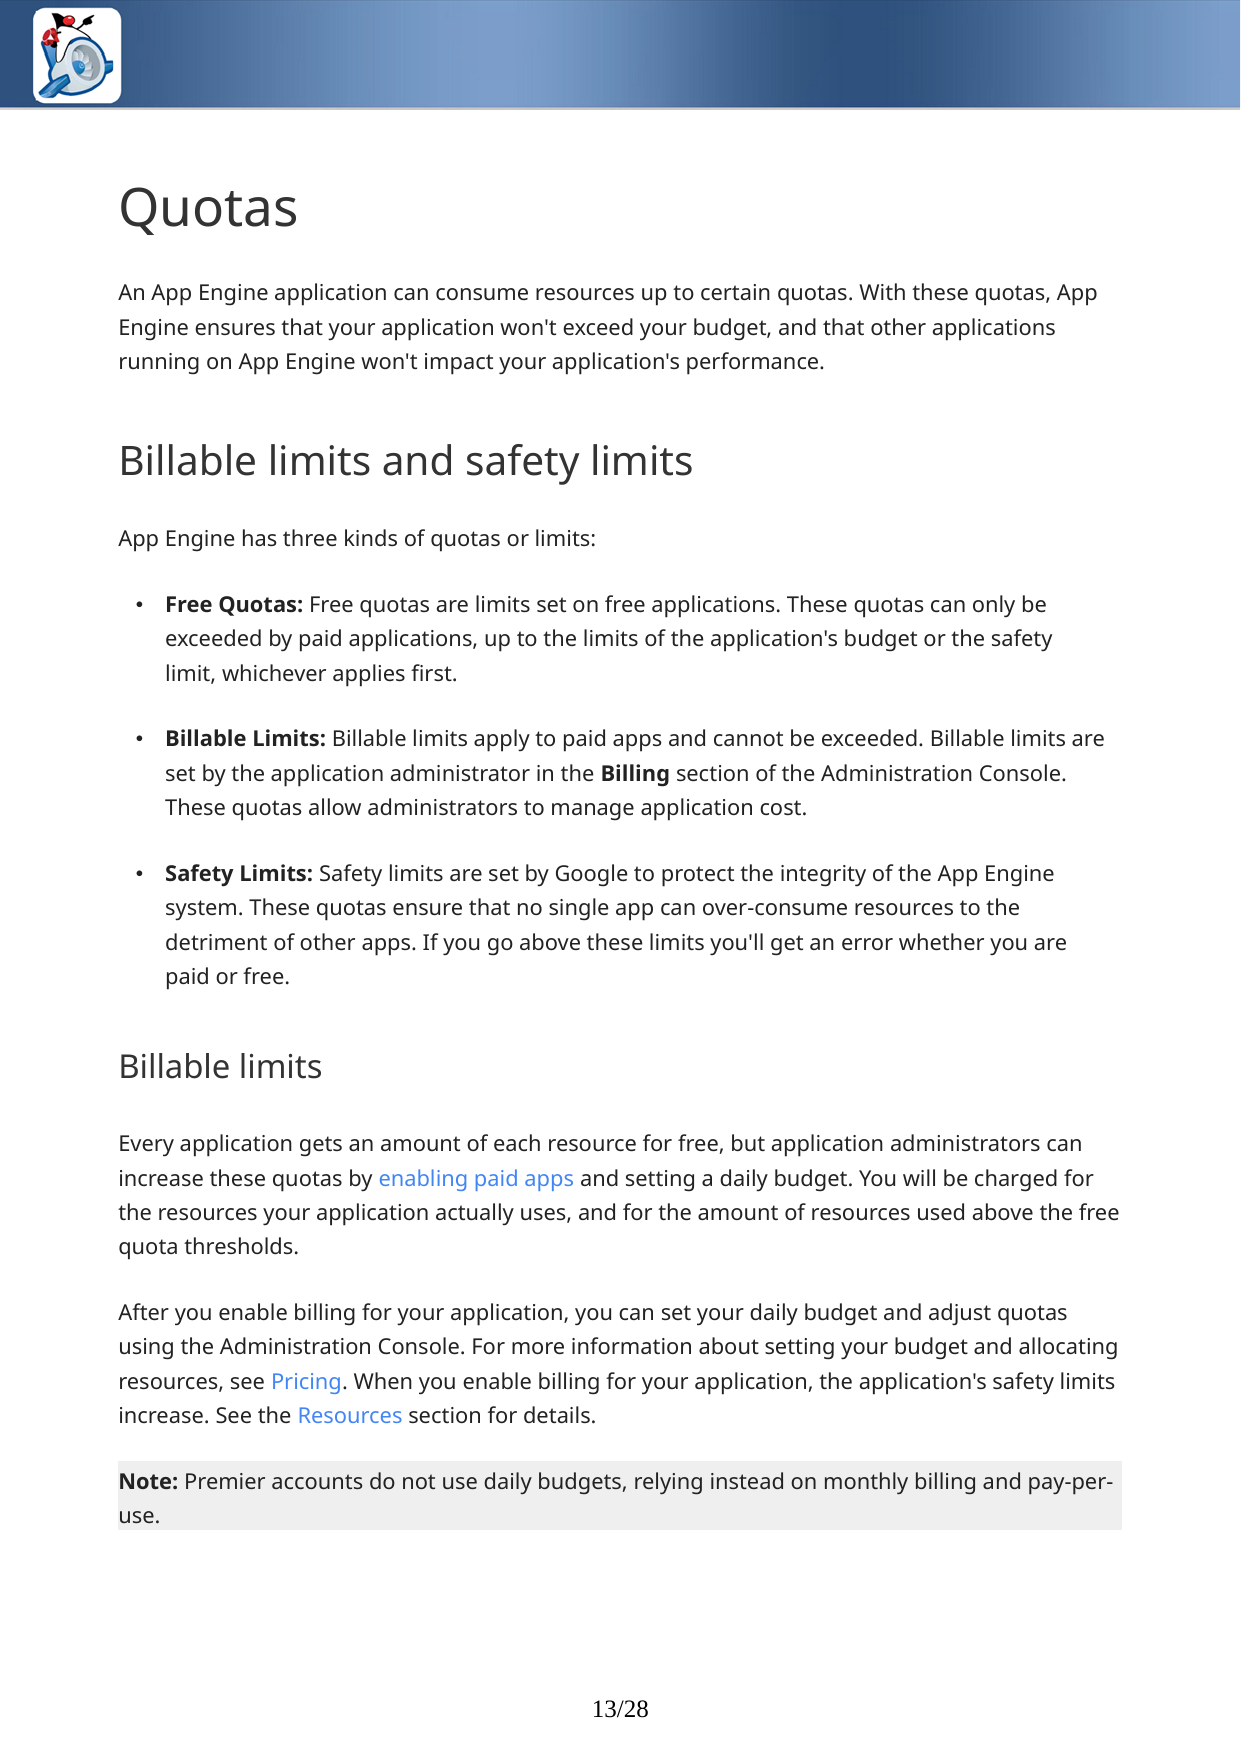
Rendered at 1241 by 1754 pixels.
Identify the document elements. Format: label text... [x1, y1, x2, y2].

subtitle Quotas [118, 169, 1122, 242]
picture [0, 0, 1241, 110]
subtitle Billable limits and safety limits [118, 432, 1122, 487]
text After you enable billing for your application, you can set your daily budget and adjust quotas using the Administration Console. For more information about setting your budget and allocating resources, see Pricing. When you enable billing for your application, the application's safety limits increase. See the Resources section for details. [118, 1292, 1122, 1430]
text App Engine has three kinds of quotas or limits: [118, 519, 1122, 553]
text Every application gets an amount of each resource for free, but application administrators can increase these quotas by enabling paid apps and setting a daily budget. You will be charged for the resources your application actually uses, and for the amount of resources used above the free quota thresholds. [118, 1124, 1122, 1261]
list Billable Limits: Billable limits apply to paid apps and cannot be exceeded. Billable limits are set by the application administrator in the Billing section of the Administration Console. These quotas allow administrators to manage application cost. [136, 719, 1106, 822]
subtitle Billable limits [118, 1044, 1122, 1088]
list Safety Limits: Safety limits are set by Google to protect the integrity of the App Engine system. These quotas ensure that no single app can over-consume resources to the detriment of other apps. If you go above these limits you'll get an error whether you are paid or free. [136, 853, 1106, 991]
list Free Quotas: Free quotas are limits set on free applications. These quotas can only be exceeded by paid applications, up to the limits of the application's budget or the safety limit, whichever applies first. [136, 584, 1106, 687]
text An App Engine application can consume resources up to certain quotas. With these quotas, App Engine ensures that your application won't exceed your budget, and that other applications running on App Engine won't impact your application's performance. [118, 273, 1122, 376]
text Note: Premier accounts do not use daily budgets, relying instead on monthly billing and pay-per-use. [118, 1461, 1122, 1530]
